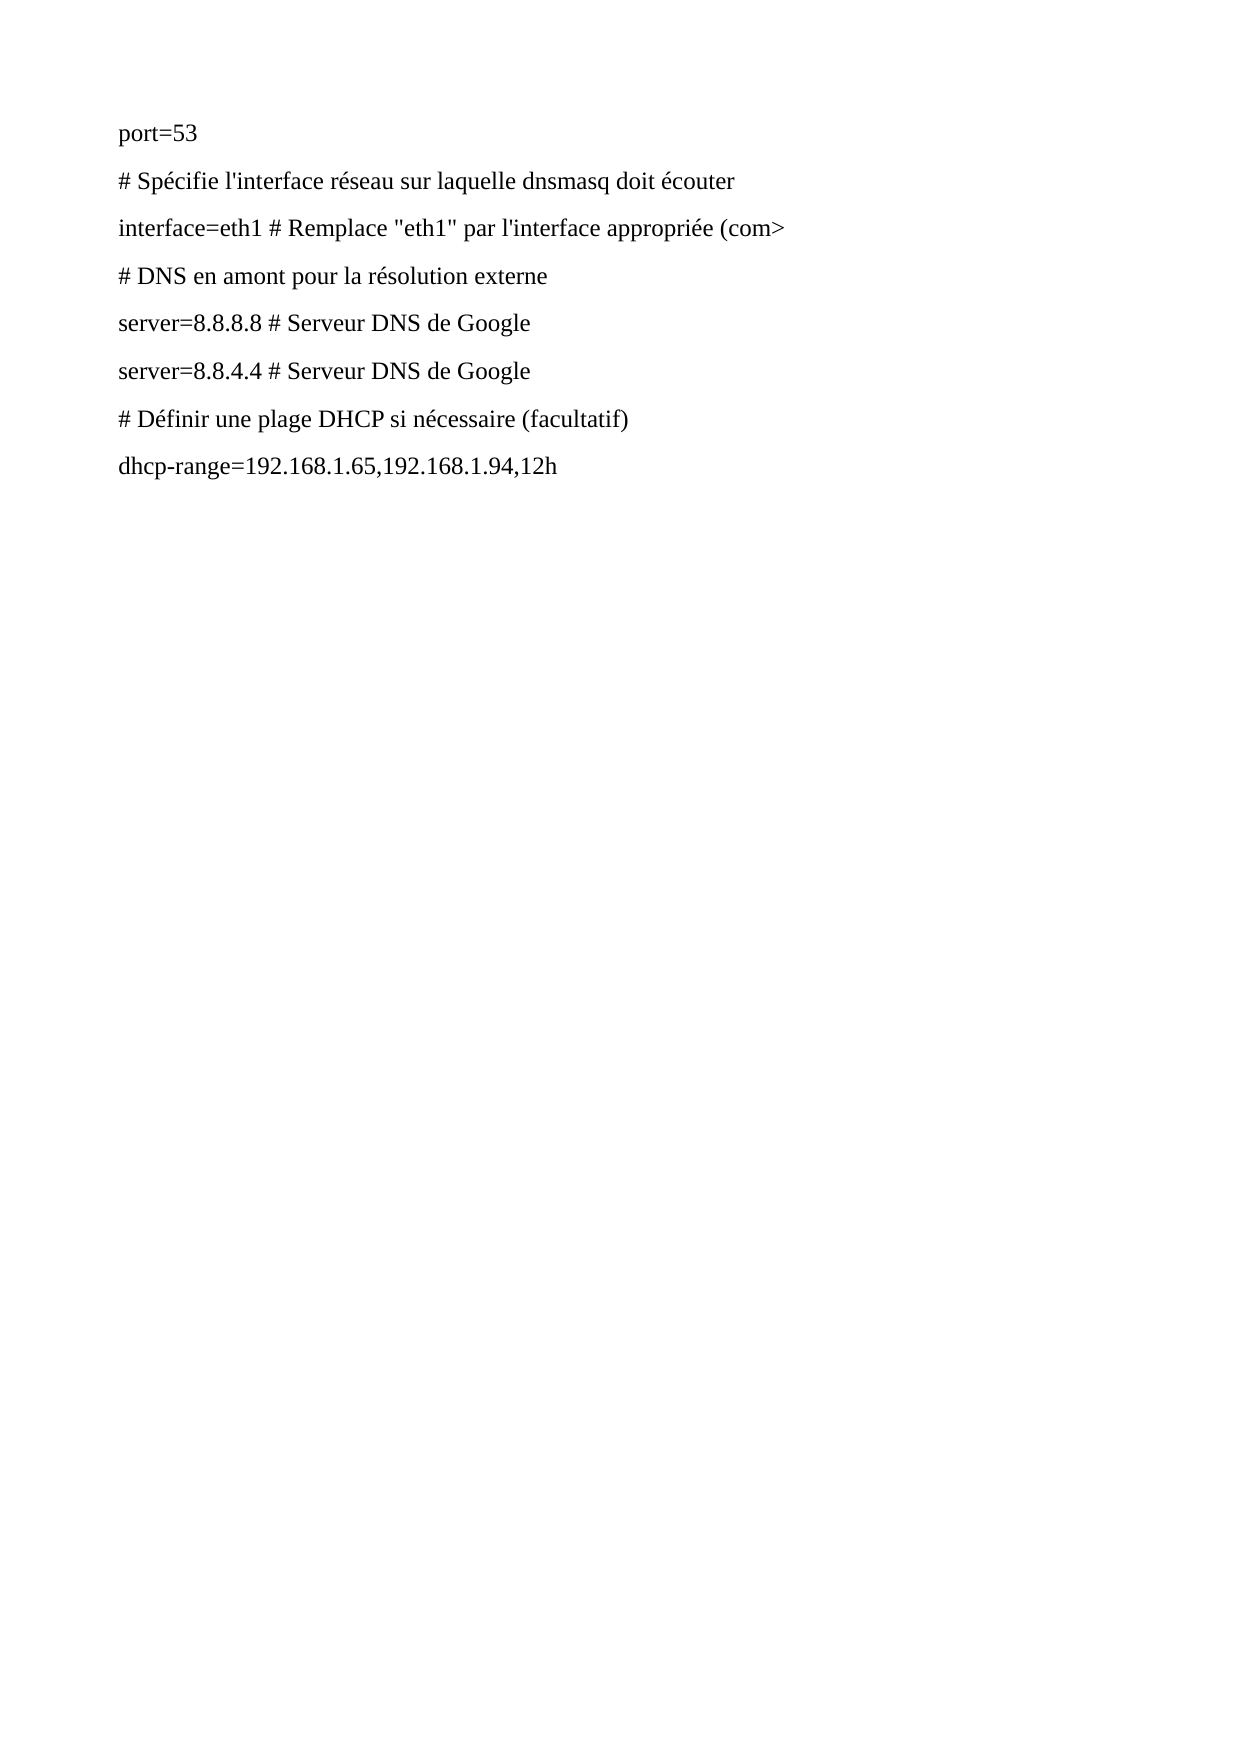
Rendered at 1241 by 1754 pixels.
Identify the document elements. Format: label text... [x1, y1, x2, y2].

text # Spécifie l'interface réseau sur laquelle dnsmasq doit écouter [118, 166, 1122, 194]
text server=8.8.4.4 # Serveur DNS de Google [118, 356, 1122, 385]
text server=8.8.8.8 # Serveur DNS de Google [118, 308, 1122, 337]
text port=53 [118, 118, 1122, 147]
text dhcp-range=192.168.1.65,192.168.1.94,12h [118, 451, 1122, 480]
text interface=eth1 # Remplace "eth1" par l'interface appropriée (com> [118, 213, 1122, 242]
text # Définir une plage DHCP si nécessaire (facultatif) [118, 404, 1122, 432]
text # DNS en amont pour la résolution externe [118, 261, 1122, 290]
